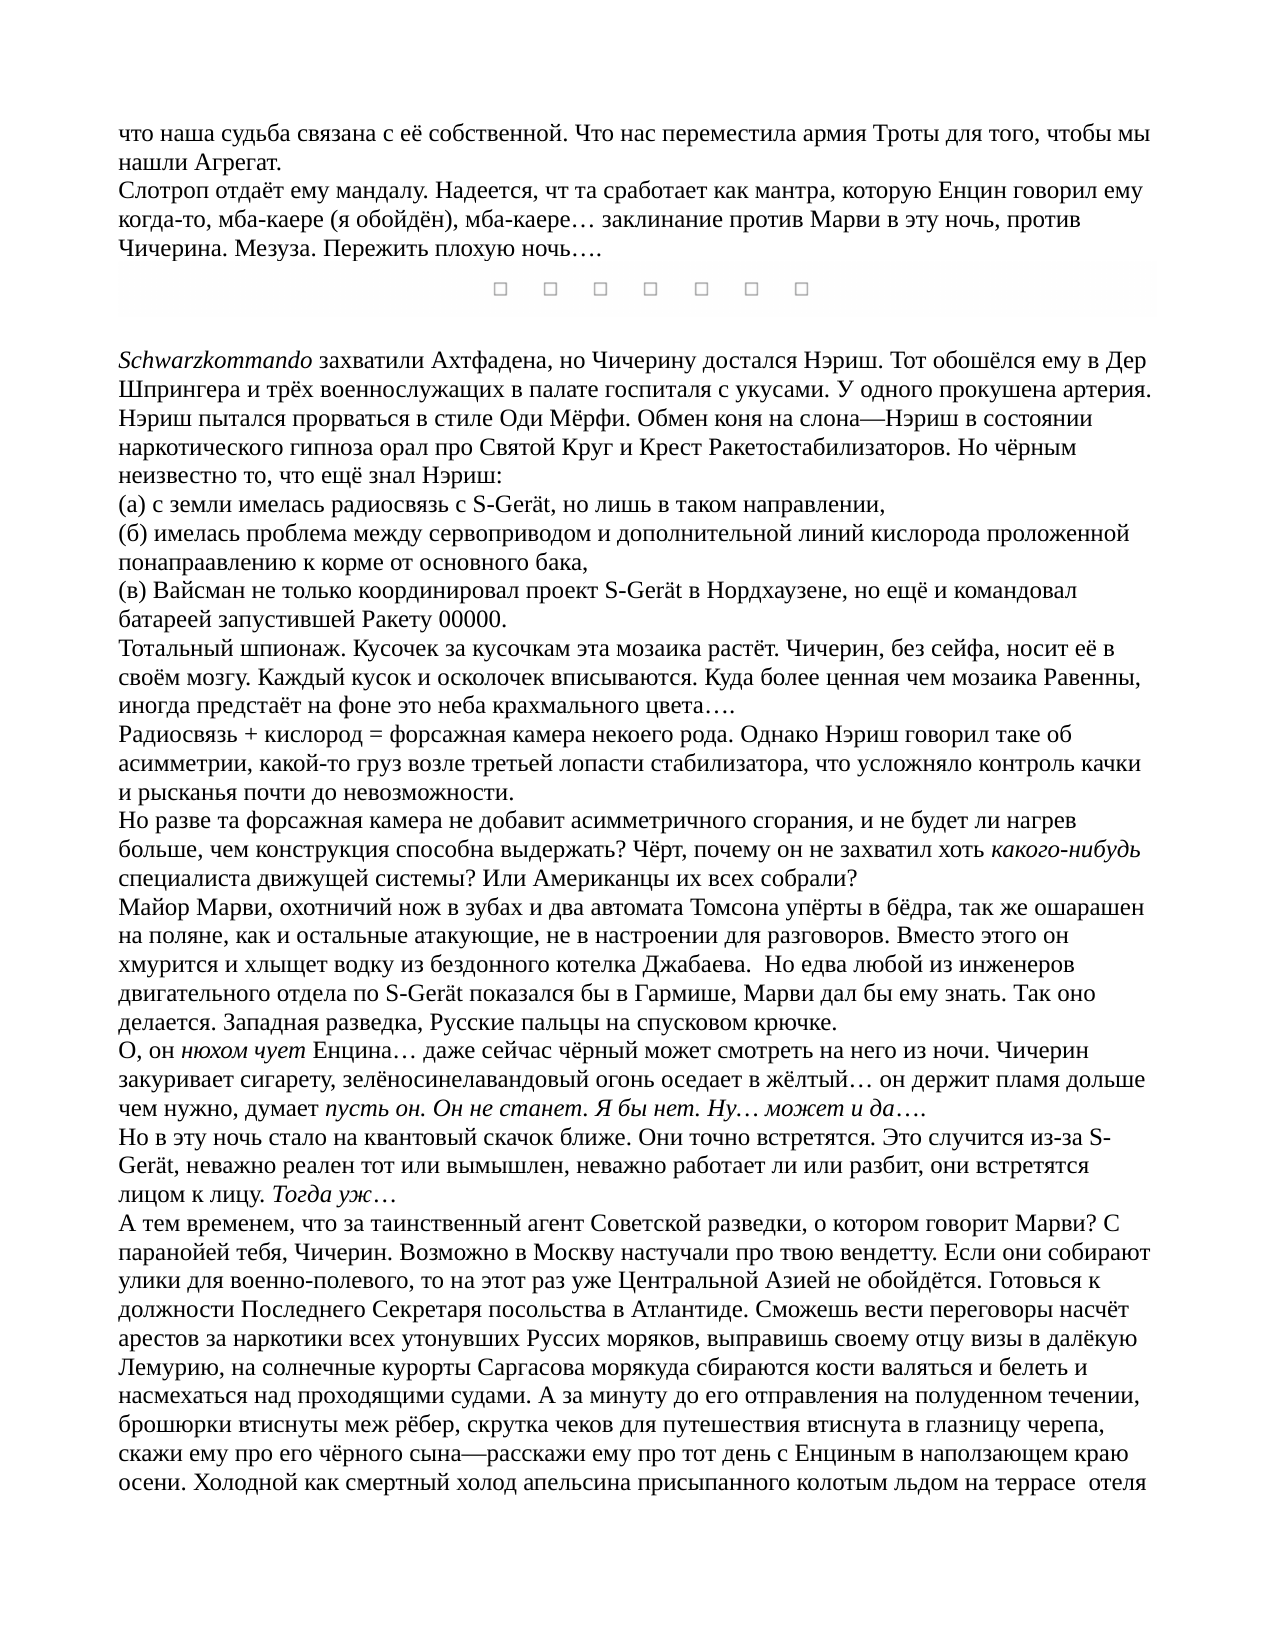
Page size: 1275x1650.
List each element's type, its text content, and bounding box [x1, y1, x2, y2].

text Но разве та форсажная камера не добавит асимметричного сгорания, и не будет ли нагрев больше, чем конструкция способна выдержать? Чёрт, почему он не захватил хоть какого-нибудь специалиста движущей системы? Или Американцы их всех собрали? [118, 806, 1157, 892]
text А тем временем, что за таинственный агент Советской разведки, о котором говорит Марви? С паранойей тебя, Чичерин. Возможно в Москву настучали про твою вендетту. Если они собирают улики для военно-полевого, то на этот раз уже Центральной Азией не обойдётся. Готовься к должности Последнего Секретаря посольства в Атлантиде. Сможешь вести переговоры насчёт арестов за наркотики всех утонувших Руссих моряков, выправишь своему отцу визы в далёкую Лемурию, на солнечные курорты Саргасова морякуда сбираются кости валяться и белеть и насмехаться над проходящими судами. А за минуту до его отправления на полуденном течении, брошюрки втиснуты меж рёбер, скрутка чеков для путешествия втиснута в глазницу черепа, скажи ему про его чёрного сына—расскажи ему про тот день с Енциным в наползающем краю осени. Холодной как смертный холод апельсина присыпанного колотым льдом на террасе отеля [118, 1208, 1157, 1496]
text О, он нюхом чует Енцина… даже сейчас чёрный может смотреть на него из ночи. Чичерин закуривает сигарету, зелёносинелавандовый огонь оседает в жёлтый… он держит пламя дольше чем нужно, думает пусть он. Он не станет. Я бы нет. Ну… может и да…. [118, 1036, 1157, 1122]
text что наша судьба связана с её собственной. Что нас переместила армия Троты для того, чтобы мы нашли Агрегат. [118, 118, 1157, 176]
text Радиосвязь + кислород = форсажная камера некоего рода. Однако Нэриш говорил таке об асимметрии, какой-то груз возле третьей лопасти стабилизатора, что усложняло контроль качки и рысканья почти до невозможности. [118, 719, 1157, 806]
picture [118, 261, 1157, 317]
text Тотальный шпионаж. Кусочек за кусочкам эта мозаика растёт. Чичерин, без сейфа, носит её в своём мозгу. Каждый кусок и осколочек вписываются. Куда более ценная чем мозаика Равенны, иногда предстаёт на фоне это неба крахмального цвета…. [118, 633, 1157, 719]
text Schwarzkommando захватили Ахтфадена, но Чичерину достался Нэриш. Тот обошёлся ему в Дер Шпрингера и трёх военнослужащих в палате госпиталя с укусами. У одного прокушена артерия. Нэриш пытался прорваться в стиле Оди Мёрфи. Обмен коня на слона—Нэриш в состоянии наркотического гипноза орал про Святой Круг и Крест Ракетостабилизаторов. Но чёрным неизвестно то, что ещё знал Нэриш: [118, 346, 1157, 489]
text (б) имелась проблема между сервоприводом и дополнительной линий кислорода проложенной понапраавлению к корме от основного бака, [118, 518, 1157, 576]
text Но в эту ночь стало на квантовый скачок ближе. Они точно встретятся. Это случится из-за S-Gerät, неважно реален тот или вымышлен, неважно работает ли или разбит, они встретятся лицом к лицу. Тогда уж… [118, 1122, 1157, 1208]
text (а) с земли имелась радиосвязь с S-Gerät, но лишь в таком направлении, [118, 489, 1157, 518]
text Майор Марви, охотничий нож в зубах и два автомата Томсона упёрты в бёдра, так же ошарашен на поляне, как и остальные атакующие, не в настроении для разговоров. Вместо этого он хмурится и хлыщет водку из бездонного котелка Джабаева. Но едва любой из инженеров двигательного отдела по S-Gerät показался бы в Гармише, Марви дал бы ему знать. Так оно делается. Западная разведка, Русские пальцы на спусковом крючке. [118, 892, 1157, 1036]
text Слотроп отдаёт ему мандалу. Надеется, чт та сработает как мантра, которую Енцин говорил ему когда-то, мба-каере (я обойдён), мба-каере… заклинание против Марви в эту ночь, против Чичерина. Мезуза. Пережить плохую ночь…. [118, 176, 1157, 261]
text (в) Вайсман не только координировал проект S-Gerät в Нордхаузене, но ещё и командовал батареей запустившей Ракету 00000. [118, 576, 1157, 633]
